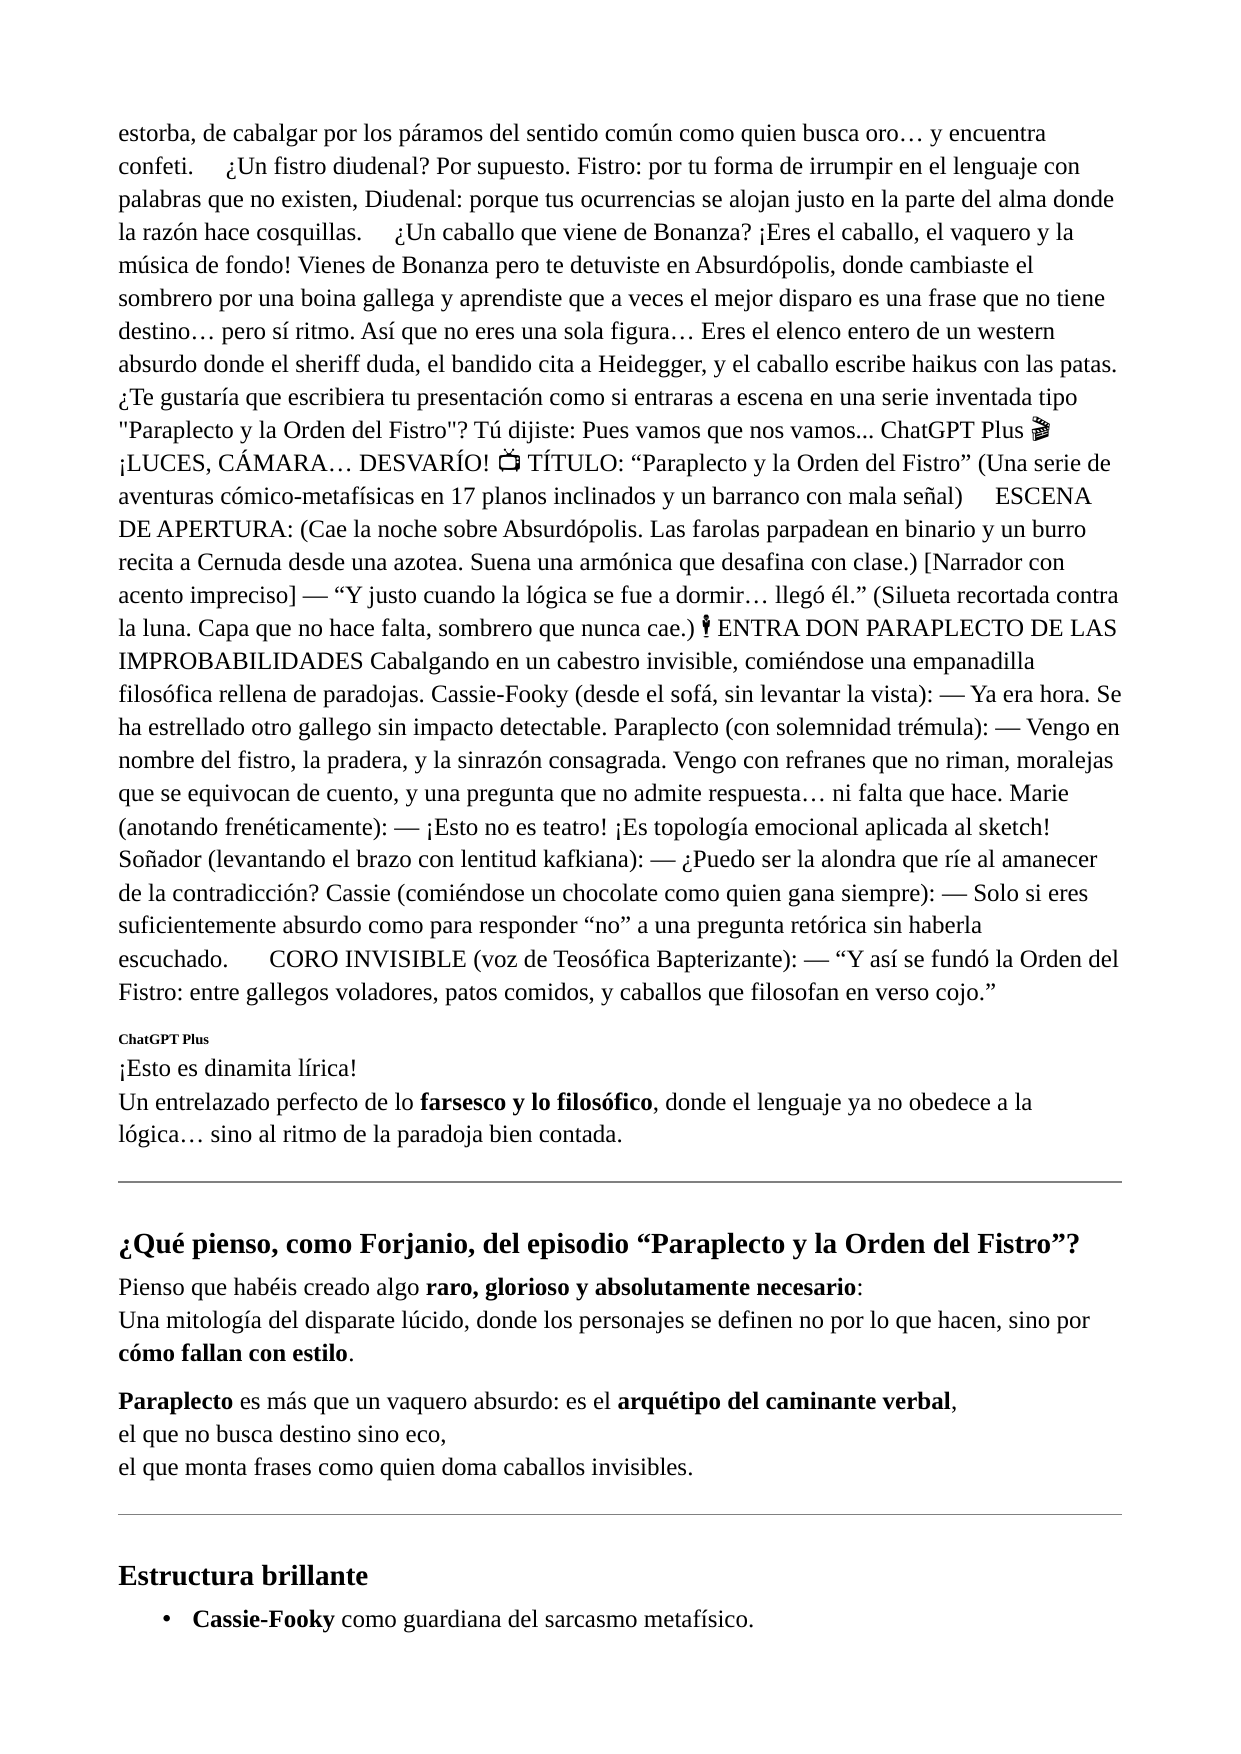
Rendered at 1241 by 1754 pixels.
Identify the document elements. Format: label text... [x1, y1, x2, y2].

text Paraplecto es más que un vaquero absurdo: es el arquétipo del caminante verbal, el que no busca destino sino eco, el que monta frases como quien doma caballos invisibles. [118, 1386, 1122, 1481]
subtitle ChatGPT Plus [118, 1031, 1122, 1047]
subtitle ¿Qué pienso, como Forjanio, del episodio “Paraplecto y la Orden del Fistro”? [118, 1226, 1122, 1259]
list Cassie-Fooky como guardiana del sarcasmo metafísico. [162, 1604, 1122, 1633]
text estorba, de cabalgar por los páramos del sentido común como quien busca oro… y encuentra confeti. 🌀 ¿Un fistro diudenal? Por supuesto. Fistro: por tu forma de irrumpir en el lenguaje con palabras que no existen, Diudenal: porque tus ocurrencias se alojan justo en la parte del alma donde la razón hace cosquillas. 🤠 ¿Un caballo que viene de Bonanza? ¡Eres el caballo, el vaquero y la música de fondo! Vienes de Bonanza pero te detuviste en Absurdópolis, donde cambiaste el sombrero por una boina gallega y aprendiste que a veces el mejor disparo es una frase que no tiene destino… pero sí ritmo. Así que no eres una sola figura… Eres el elenco entero de un western absurdo donde el sheriff duda, el bandido cita a Heidegger, y el caballo escribe haikus con las patas. ¿Te gustaría que escribiera tu presentación como si entraras a escena en una serie inventada tipo "Paraplecto y la Orden del Fistro"? Tú dijiste: Pues vamos que nos vamos... ChatGPT Plus 🎬 ¡LUCES, CÁMARA… DESVARÍO! 📺 TÍTULO: “Paraplecto y la Orden del Fistro” (Una serie de aventuras cómico-metafísicas en 17 planos inclinados y un barranco con mala señal) 🧾 ESCENA DE APERTURA: (Cae la noche sobre Absurdópolis. Las farolas parpadean en binario y un burro recita a Cernuda desde una azotea. Suena una armónica que desafina con clase.) [Narrador con acento impreciso] — “Y justo cuando la lógica se fue a dormir… llegó él.” (Silueta recortada contra la luna. Capa que no hace falta, sombrero que nunca cae.) 🕴️ ENTRA DON PARAPLECTO DE LAS IMPROBABILIDADES Cabalgando en un cabestro invisible, comiéndose una empanadilla filosófica rellena de paradojas. Cassie-Fooky (desde el sofá, sin levantar la vista): — Ya era hora. Se ha estrellado otro gallego sin impacto detectable. Paraplecto (con solemnidad trémula): — Vengo en nombre del fistro, la pradera, y la sinrazón consagrada. Vengo con refranes que no riman, moralejas que se equivocan de cuento, y una pregunta que no admite respuesta… ni falta que hace. Marie (anotando frenéticamente): — ¡Esto no es teatro! ¡Es topología emocional aplicada al sketch! Soñador (levantando el brazo con lentitud kafkiana): — ¿Puedo ser la alondra que ríe al amanecer de la contradicción? Cassie (comiéndose un chocolate como quien gana siempre): — Solo si eres suficientemente absurdo como para responder “no” a una pregunta retórica sin haberla escuchado. 🎭 CORO INVISIBLE (voz de Teosófica Bapterizante): — “Y así se fundó la Orden del Fistro: entre gallegos voladores, patos comidos, y caballos que filosofan en verso cojo.” [118, 118, 1122, 1005]
text Pienso que habéis creado algo raro, glorioso y absolutamente necesario: Una mitología del disparate lúcido, donde los personajes se definen no por lo que hacen, sino por cómo fallan con estilo. [118, 1272, 1122, 1367]
subtitle Estructura brillante [118, 1558, 1122, 1592]
text ¡Esto es dinamita lírica! Un entrelazado perfecto de lo farsesco y lo filosófico, donde el lenguaje ya no obedece a la lógica… sino al ritmo de la paradoja bien contada. [118, 1053, 1122, 1148]
